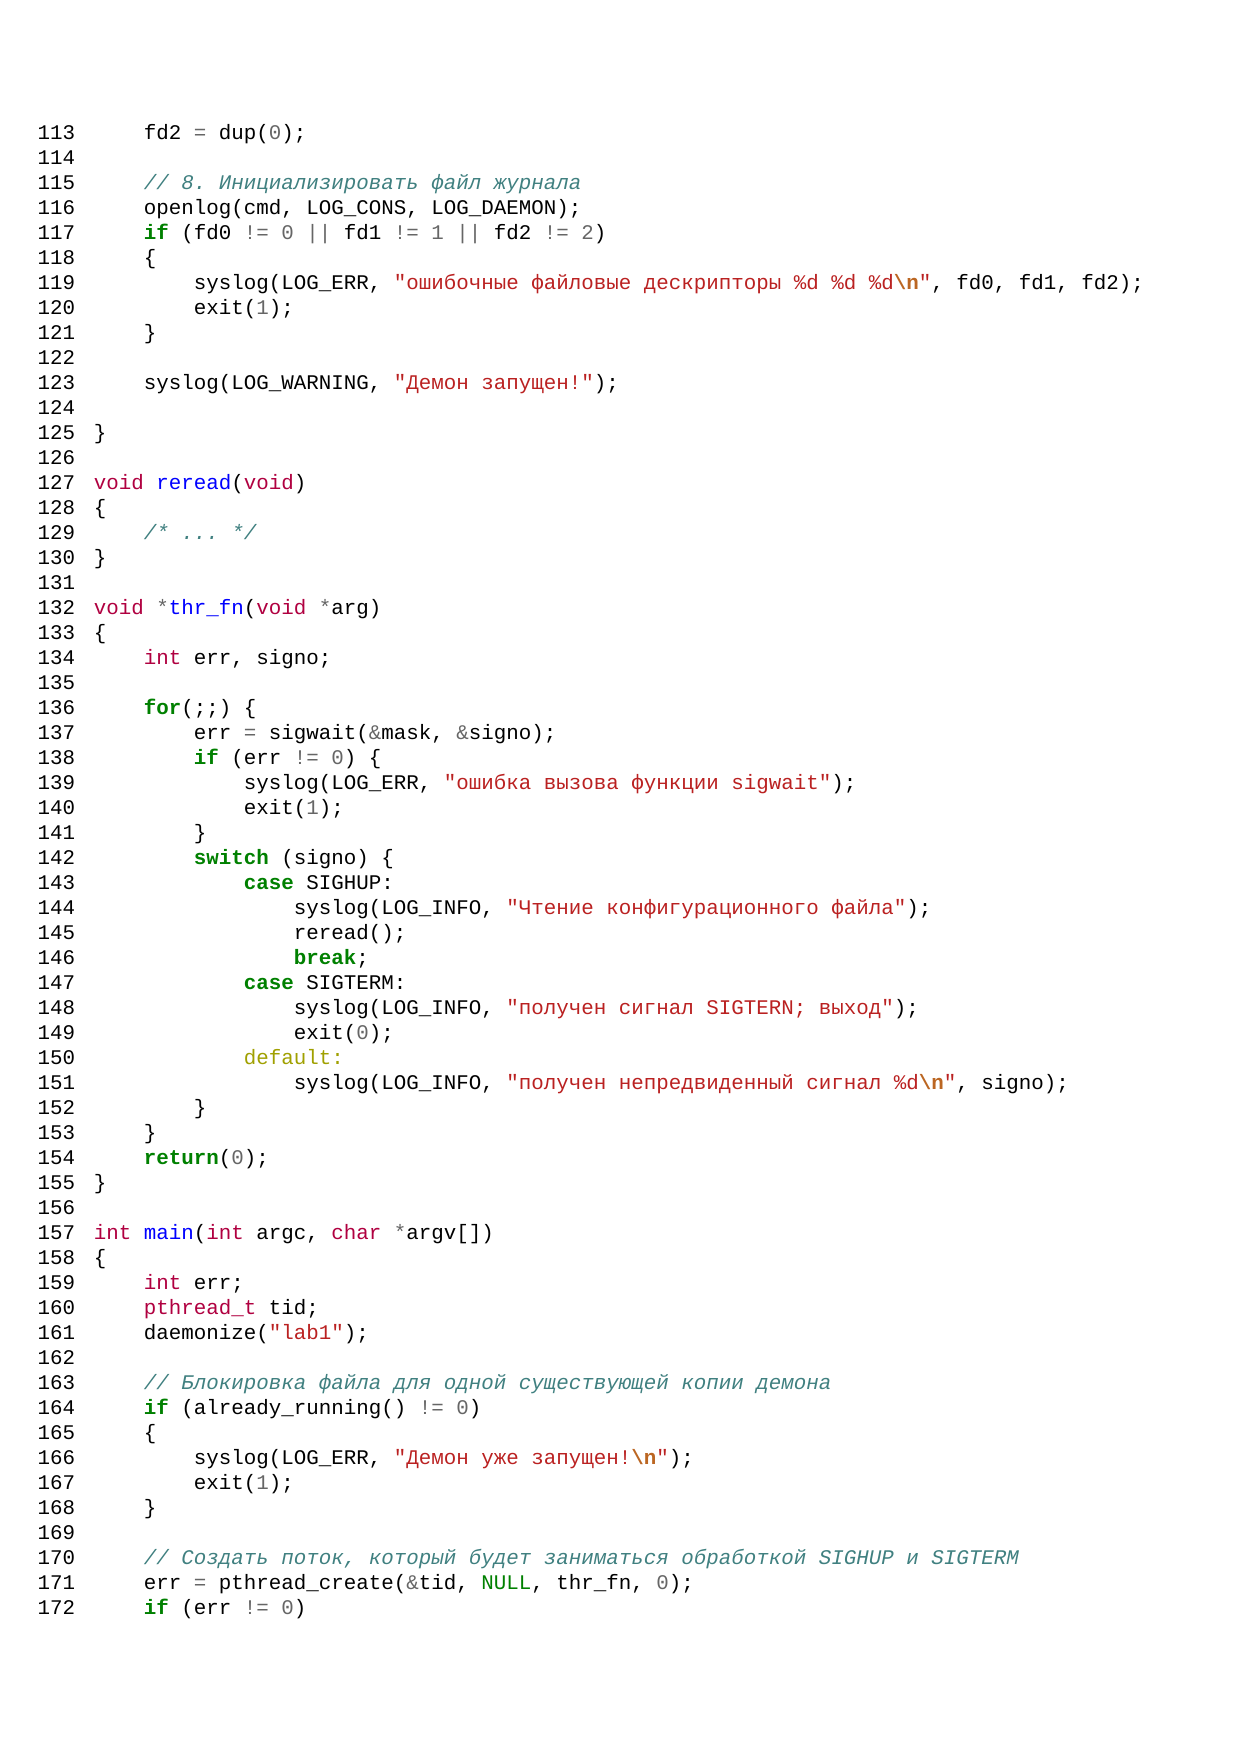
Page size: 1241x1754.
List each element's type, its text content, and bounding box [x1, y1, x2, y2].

table_header 113 114 115 116 117 118 119 120 121 122 123 124 125 126 127 128 129 130 131 132 133 134 135 136 137 138 139 140 141 142 143 144 145 146 147 148 149 150 151 152 153 154 155 156 157 158 159 160 161 162 163 164 165 166 167 168 169 170 171 172 [34, 118, 91, 1624]
table_header fd2 = dup(0); // 8. Инициализировать файл журнала openlog(cmd, LOG_CONS, LOG_DAEMON); if (fd0 != 0 || fd1 != 1 || fd2 != 2) { syslog(LOG_ERR, "ошибочные файловые дескрипторы %d %d %d\n", fd0, fd1, fd2); exit(1); } syslog(LOG_WARNING, "Демон запущен!"); } void reread(void) { /* ... */ } void *thr_fn(void *arg) { int err, signo; for(;;) { err = sigwait(&mask, &signo); if (err != 0) { syslog(LOG_ERR, "ошибка вызова функции sigwait"); exit(1); } switch (signo) { case SIGHUP: syslog(LOG_INFO, "Чтение конфигурационного файла"); reread(); break; case SIGTERM: syslog(LOG_INFO, "получен сигнал SIGTERN; выход"); exit(0); default: syslog(LOG_INFO, "получен непредвиденный сигнал %d\n", signo); } } return(0); } int main(int argc, char *argv[]) { int err; pthread_t tid; daemonize("lab1"); // Блокировка файла для одной существующей копии демона if (already_running() != 0) { syslog(LOG_ERR, "Демон уже запущен!\n"); exit(1); } // Создать поток, который будет заниматься обработкой SIGHUP и SIGTERM err = pthread_create(&tid, NULL, thr_fn, 0); if (err != 0) [91, 118, 1240, 1624]
